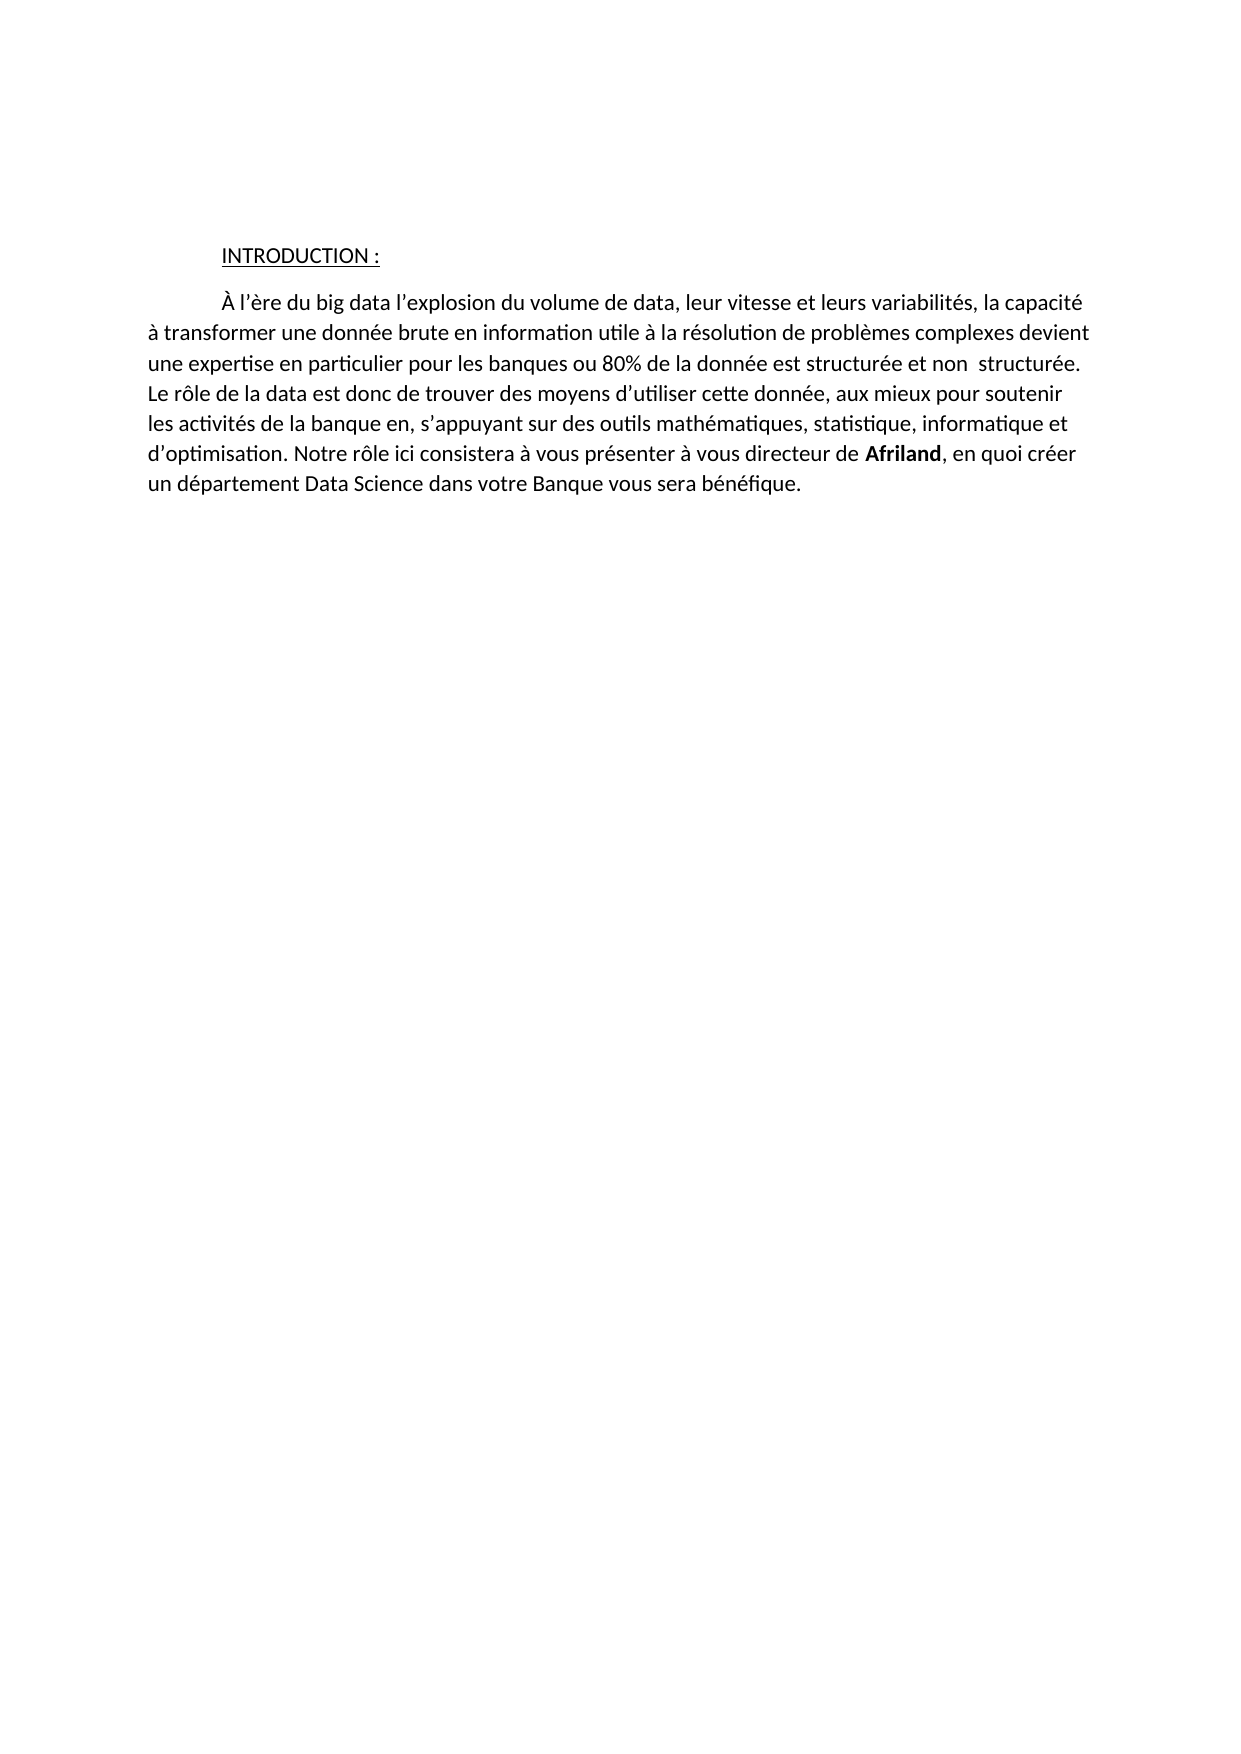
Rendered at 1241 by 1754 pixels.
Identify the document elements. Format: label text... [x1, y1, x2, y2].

text INTRODUCTION : [148, 241, 1093, 269]
text À l’ère du big data l’explosion du volume de data, leur vitesse et leurs variabilités, la capacité à transformer une donnée brute en information utile à la résolution de problèmes complexes devient une expertise en particulier pour les banques ou 80% de la donnée est structurée et non structurée. Le rôle de la data est donc de trouver des moyens d’utiliser cette donnée, aux mieux pour soutenir les activités de la banque en, s’appuyant sur des outils mathématiques, statistique, informatique et d’optimisation. Notre rôle ici consistera à vous présenter à vous directeur de Afriland, en quoi créer un département Data Science dans votre Banque vous sera bénéfique. [148, 288, 1093, 497]
